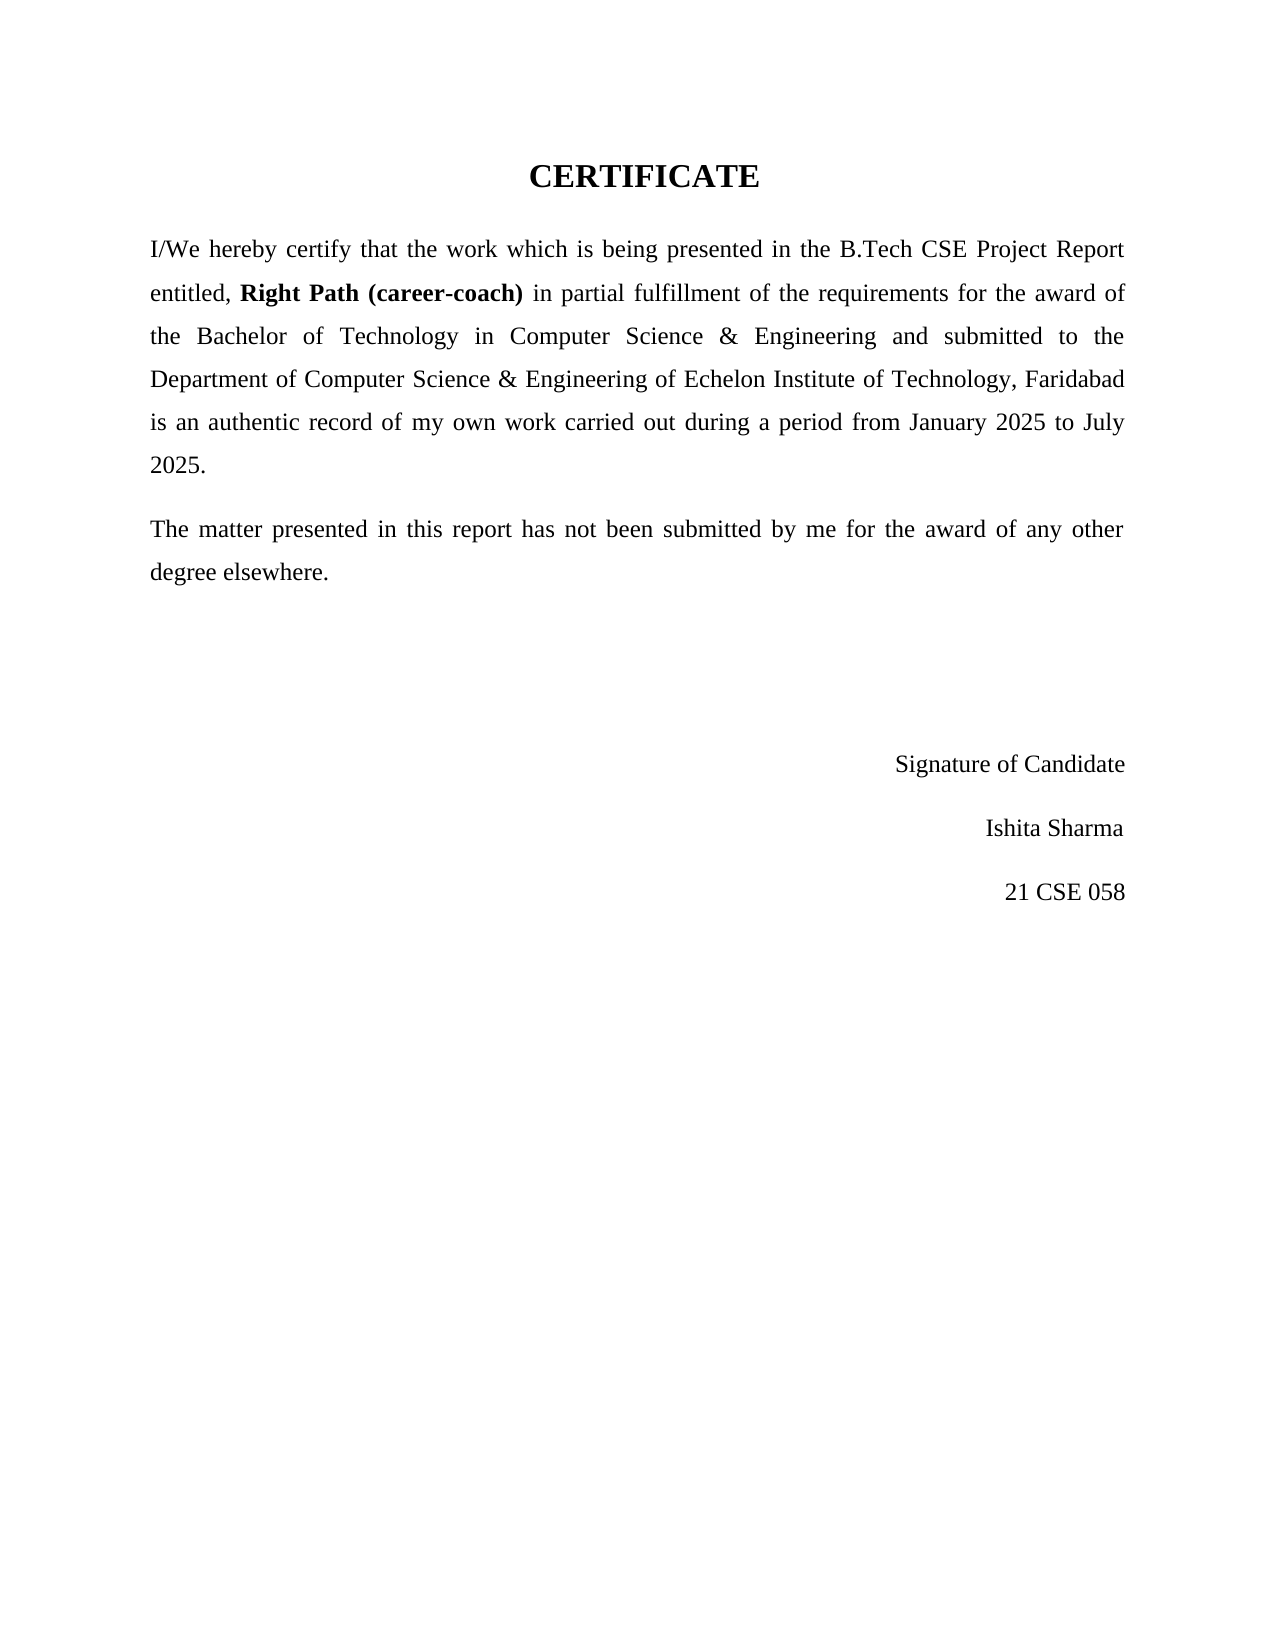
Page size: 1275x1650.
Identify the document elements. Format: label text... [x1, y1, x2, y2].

text 21 CSE 058 [977, 877, 1125, 906]
text I/We hereby certify that the work which is being presented in the B.Tech CSE Project Report entitled, Right Path (career-coach) in partial fulfillment of the requirements for the award of the Bachelor of Technology in Computer Science & Engineering and submitted to the Department of Computer Science & Engineering of Echelon Institute of Technology, Faridabad is an authentic record of my own work carried out during a period from January 2025 to July 2025. [150, 234, 1126, 479]
text Ishita Sharma [117, 813, 1125, 842]
text The matter presented in this report has not been submitted by me for the award of any other degree elsewhere. [150, 514, 1125, 586]
text Signature of Candidate [117, 749, 1125, 778]
subtitle CERTIFICATE [131, 156, 1158, 194]
